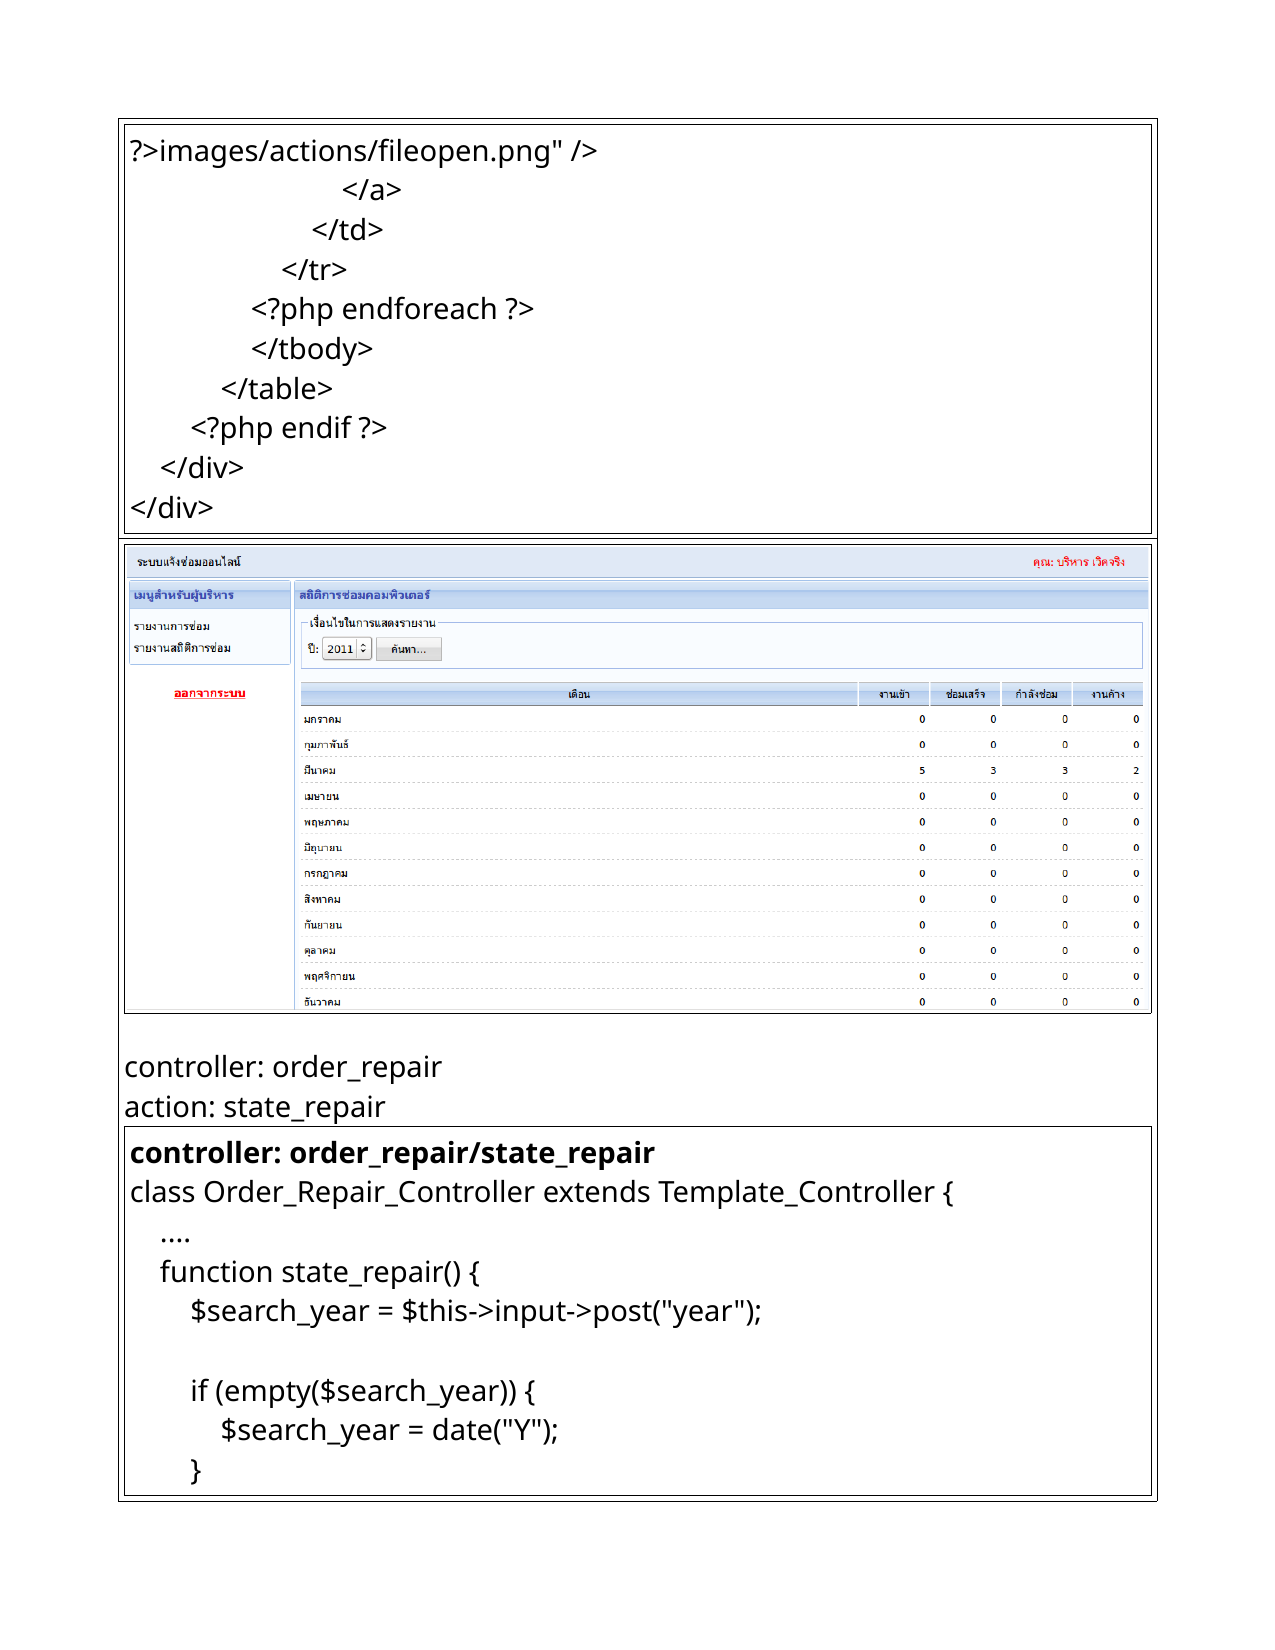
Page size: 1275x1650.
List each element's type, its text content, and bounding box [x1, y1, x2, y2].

picture [127, 547, 1149, 1010]
table_cell controller: order_repair action: state_repair [119, 539, 1157, 1501]
table_cell [119, 119, 1157, 538]
table_header controller: order_repair/state_repair class Order_Repair_Controller extends Template_Controller { .... function state_repair() { $search_year = $this->input->post("year"); if (empty($search_year)) { $search_year = date("Y"); } [125, 1127, 1151, 1495]
table_cell ?>images/actions/fileopen.png" /> </a> </td> </tr> <?php endforeach ?> </tbody> </table> <?php endif ?> </div> </div> [125, 125, 1151, 532]
